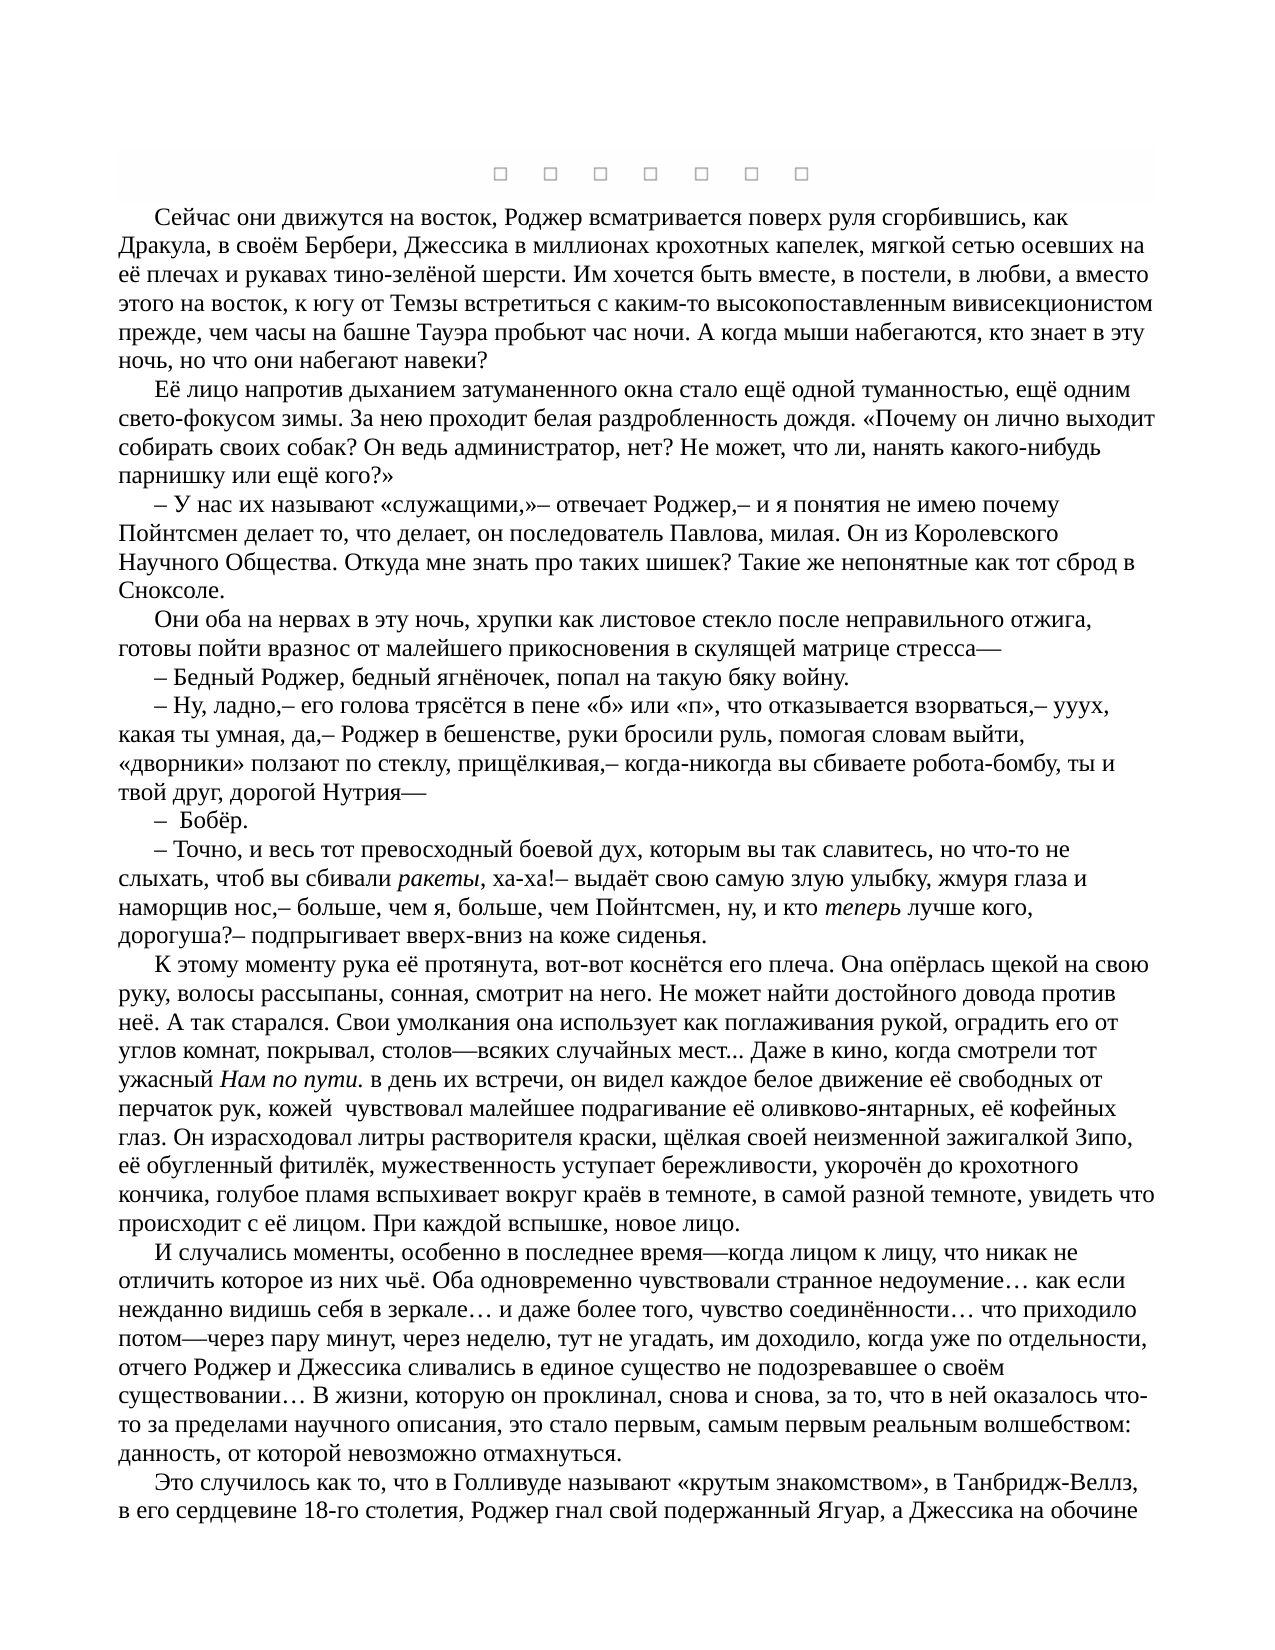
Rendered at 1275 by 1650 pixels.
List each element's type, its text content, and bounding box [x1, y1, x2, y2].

text Сейчас они движутся на восток, Роджер всматривается поверх руля сгорбившись, как Дракула, в своём Бербери, Джессика в миллионах крохотных капелек, мягкой сетью осевших на её плечах и рукавах тино-зелёной шерсти. Им хочется быть вместе, в постели, в любви, а вместо этого на восток, к югу от Темзы встретиться с каким-то высокопоставленным вивисекционистом прежде, чем часы на башне Тауэра пробьют час ночи. А когда мыши набегаются, кто знает в эту ночь, но что они набегают навеки? [118, 202, 1157, 374]
text И случались моменты, особенно в последнее время—когда лицом к лицу, что никак не отличить которое из них чьё. Оба одновременно чувствовали странное недоумение… как если нежданно видишь себя в зеркале… и даже более того, чувство соединённости… что приходило потом—через пару минут, через неделю, тут не угадать, им доходило, когда уже по отдельности, отчего Роджер и Джессика сливались в единое существо не подозревавшее о своём существовании… В жизни, которую он проклинал, снова и снова, за то, что в ней оказалось что-то за пределами научного описания, это стало первым, самым первым реальным волшебством: данность, от которой невозможно отмахнуться. [118, 1237, 1157, 1467]
text – Точно, и весь тот превосходный боевой дух, которым вы так славитесь, но что-то не слыхать, чтоб вы сбивали ракеты, ха-ха!– выдаёт свою самую злую улыбку, жмуря глаза и наморщив нос,– больше, чем я, больше, чем Пойнтсмен, ну, и кто теперь лучше кого, дорогуша?– подпрыгивает вверх-вниз на коже сиденья. [118, 834, 1157, 949]
text К этому моменту рука её протянута, вот-вот коснётся его плеча. Она опёрлась щекой на свою руку, волосы рассыпаны, сонная, смотрит на него. Не может найти достойного довода против неё. А так старался. Свои умолкания она использует как поглаживания рукой, оградить его от углов комнат, покрывал, столов—всяких случайных мест... Даже в кино, когда смотрели тот ужасный Нам по пути. в день их встречи, он видел каждое белое движение её свободных от перчаток рук, кожей чувствовал малейшее подрагивание её оливково-янтарных, её кофейных глаз. Он израсходовал литры растворителя краски, щёлкая своей неизменной зажигалкой Зипо, её обугленный фитилёк, мужественность уступает бережливости, укорочён до крохотного кончика, голубое пламя вспыхивает вокруг краёв в темноте, в самой разной темноте, увидеть что происходит с её лицом. При каждой вспышке, новое лицо. [118, 949, 1157, 1237]
text – Бобёр. [118, 806, 1157, 834]
picture [118, 147, 1157, 202]
text – Ну, ладно,– его голова трясётся в пене «б» или «п», что отказывается взорваться,– ууух, какая ты умная, да,– Роджер в бешенстве, руки бросили руль, помогая словам выйти, «дворники» ползают по стеклу, прищёлкивая,– когда-никогда вы сбиваете робота-бомбу, ты и твой друг, дорогой Нутрия— [118, 691, 1157, 806]
text Они оба на нервах в эту ночь, хрупки как листовое стекло после неправильного отжига, готовы пойти вразнос от малейшего прикосновения в скулящей матрице стресса— [118, 604, 1157, 662]
text – Бедный Роджер, бедный ягнёночек, попал на такую бяку войну. [118, 662, 1157, 691]
text Её лицо напротив дыханием затуманенного окна стало ещё одной туманностью, ещё одним свето-фокусом зимы. За нею проходит белая раздробленность дождя. «Почему он лично выходит собирать своих собак? Он ведь администратор, нет? Не может, что ли, нанять какого-нибудь парнишку или ещё кого?» [118, 374, 1157, 489]
text – У нас их называют «служащими,»– отвечает Роджер,– и я понятия не имею почему Пойнтсмен делает то, что делает, он последователь Павлова, милая. Он из Королевского Научного Общества. Откуда мне знать про таких шишек? Такие же непонятные как тот сброд в Сноксоле. [118, 489, 1157, 604]
text Это случилось как то, что в Голливуде называют «крутым знакомством», в Танбридж-Веллз, в его сердцевине 18-го столетия, Роджер гнал свой подержанный Ягуар, а Джессика на обочине [118, 1467, 1157, 1524]
